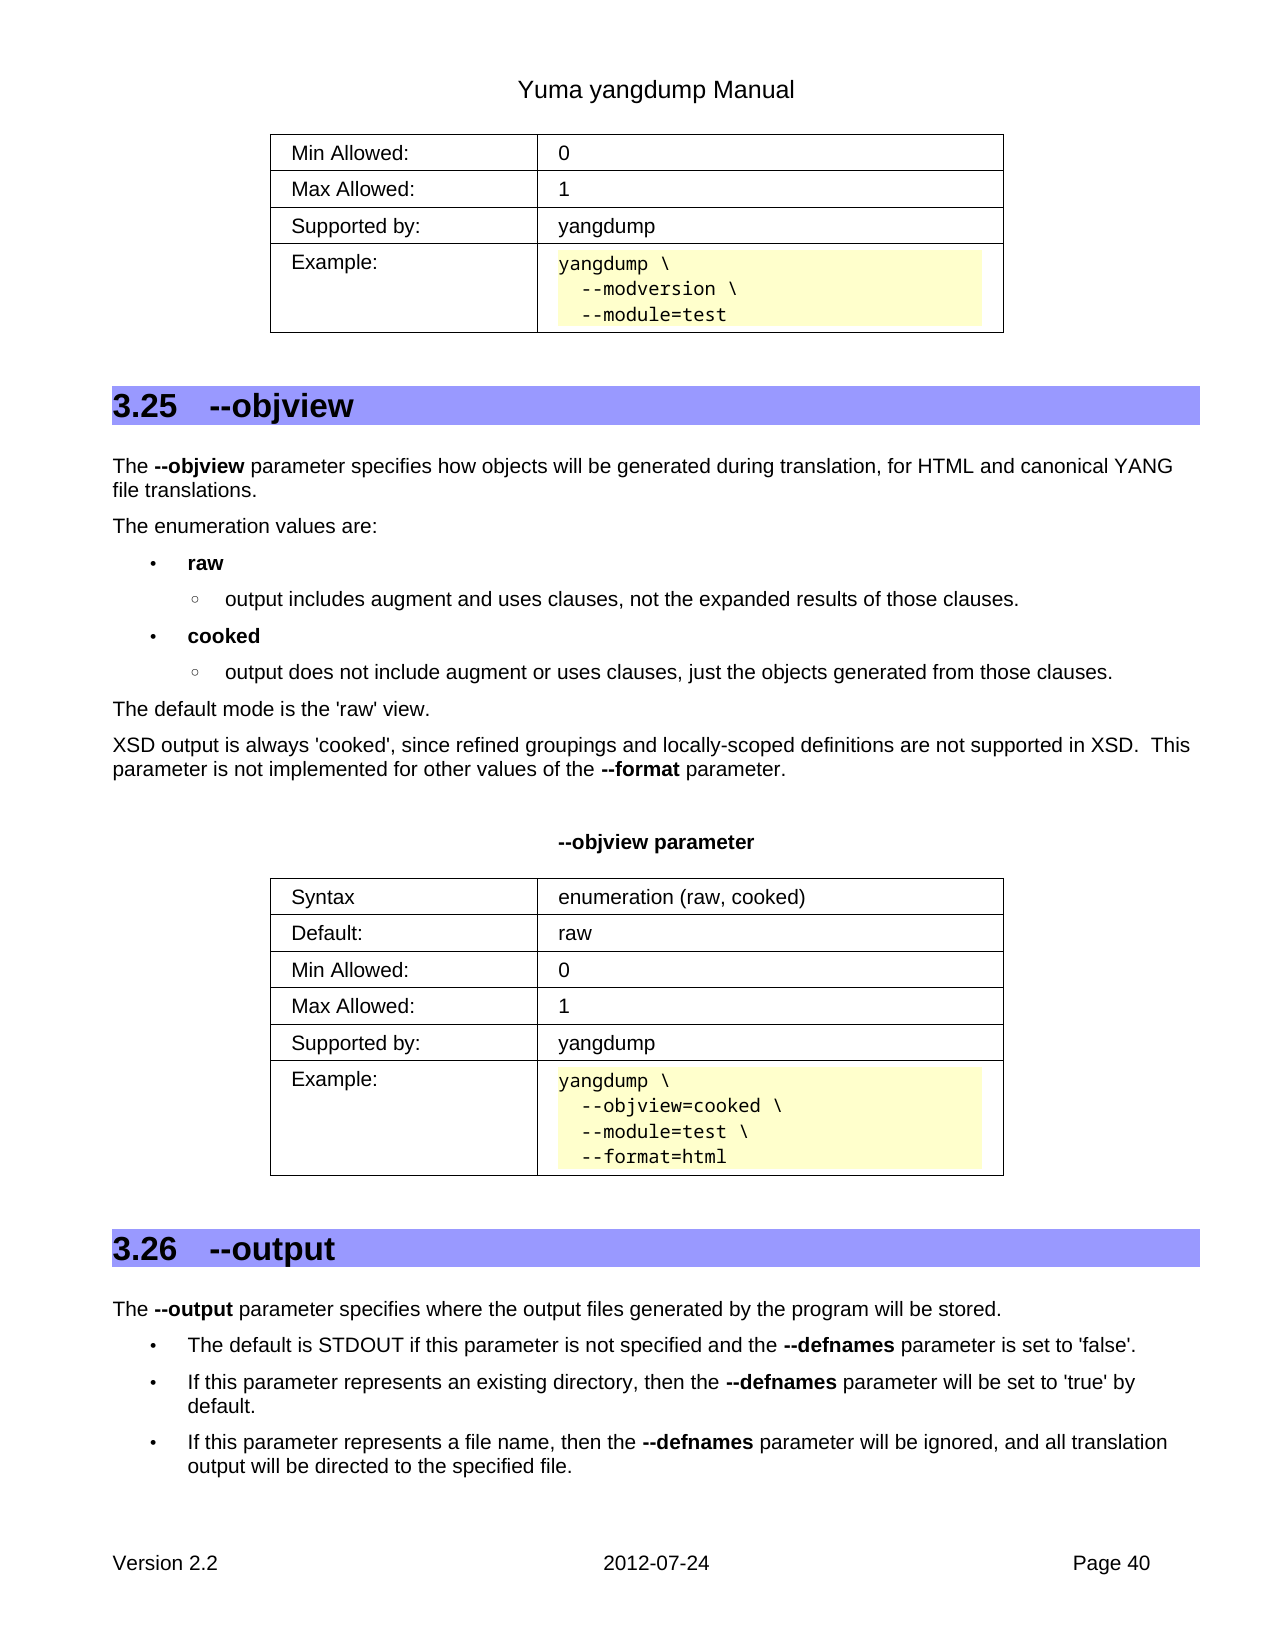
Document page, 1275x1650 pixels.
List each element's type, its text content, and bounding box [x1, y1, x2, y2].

table_cell 0 [538, 135, 1003, 170]
table_cell 1 [538, 988, 1003, 1024]
list output does not include augment or uses clauses, just the objects generated from those clauses. [187, 660, 1200, 684]
table_cell yangdump [538, 208, 1003, 243]
subtitle --objview [112, 386, 1200, 425]
subtitle --output [112, 1229, 1200, 1267]
list raw [150, 551, 1200, 575]
text The default mode is the 'raw' view. [112, 697, 1200, 721]
list If this parameter represents a file name, then the --defnames parameter will be ignored, and all translation output will be directed to the specified file. [150, 1430, 1200, 1478]
table_cell Max Allowed: [271, 171, 537, 207]
list The default is STDOUT if this parameter is not specified and the --defnames parameter is set to 'false'. [150, 1333, 1200, 1357]
table_header enumeration (raw, cooked) [538, 879, 1003, 914]
table_cell 1 [538, 171, 1003, 207]
table_cell Example: [271, 1061, 537, 1175]
table_cell yangdump \ --modversion \ --module=test [538, 244, 1003, 332]
text XSD output is always 'cooked', since refined groupings and locally-scoped definitions are not supported in XSD. This parameter is not implemented for other values of the --format parameter. [112, 733, 1200, 781]
list If this parameter represents an existing directory, then the --defnames parameter will be set to 'true' by default. [150, 1369, 1200, 1417]
text The --output parameter specifies where the output files generated by the program will be stored. [112, 1297, 1200, 1321]
list output includes augment and uses clauses, not the expanded results of those clauses. [187, 587, 1200, 611]
table_cell 0 [538, 952, 1003, 987]
table_cell Default: [271, 915, 537, 951]
list cooked [150, 624, 1200, 648]
table_header Syntax [271, 879, 537, 914]
table_cell yangdump [538, 1025, 1003, 1060]
table_cell yangdump \ --objview=cooked \ --module=test \ --format=html [538, 1061, 1003, 1175]
subtitle --objview parameter [127, 830, 1185, 854]
table_cell Example: [271, 244, 537, 332]
table_cell Supported by: [271, 1025, 537, 1060]
table_cell raw [538, 915, 1003, 951]
table_cell Max Allowed: [271, 988, 537, 1024]
text The enumeration values are: [112, 514, 1200, 538]
table_cell Supported by: [271, 208, 537, 243]
table_cell Min Allowed: [271, 952, 537, 987]
text The --objview parameter specifies how objects will be generated during translation, for HTML and canonical YANG file translations. [112, 454, 1200, 502]
table_cell Min Allowed: [271, 135, 537, 170]
